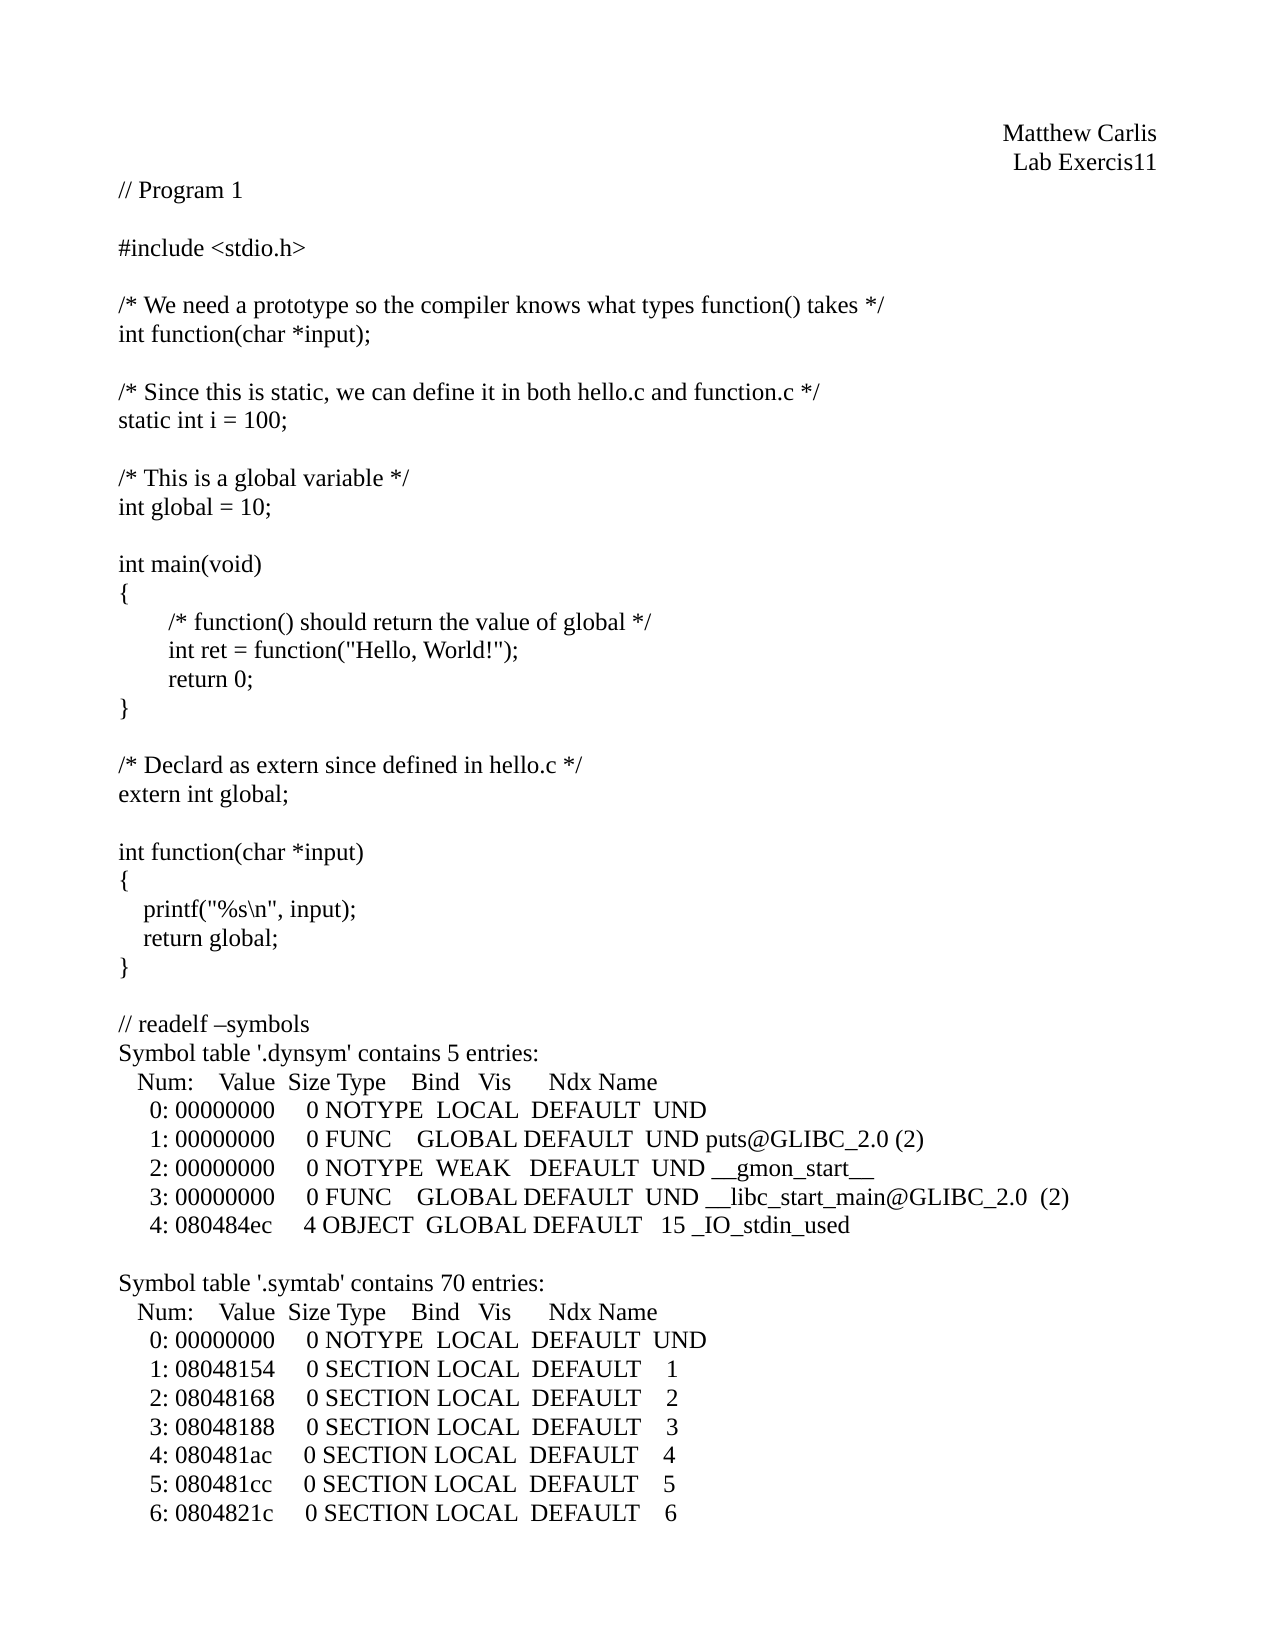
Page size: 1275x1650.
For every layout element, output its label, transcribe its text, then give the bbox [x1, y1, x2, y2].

text /* This is a global variable */ [118, 463, 1157, 492]
text { [118, 866, 1157, 894]
text 1: 00000000 0 FUNC GLOBAL DEFAULT UND puts@GLIBC_2.0 (2) [118, 1124, 1157, 1153]
text printf("%s\n", input); [118, 894, 1157, 923]
text 2: 08048168 0 SECTION LOCAL DEFAULT 2 [118, 1383, 1157, 1412]
text return global; [118, 923, 1157, 952]
text } [118, 693, 1157, 722]
text extern int global; [118, 779, 1157, 808]
text Lab Exercis11 [118, 147, 1157, 176]
text Num: Value Size Type Bind Vis Ndx Name [118, 1067, 1157, 1096]
text 3: 00000000 0 FUNC GLOBAL DEFAULT UND __libc_start_main@GLIBC_2.0 (2) [118, 1182, 1157, 1211]
text 0: 00000000 0 NOTYPE LOCAL DEFAULT UND [118, 1096, 1157, 1124]
text Matthew Carlis [118, 118, 1157, 147]
text // Program 1 [118, 176, 1157, 204]
text { [118, 578, 1157, 607]
text int global = 10; [118, 492, 1157, 521]
text Num: Value Size Type Bind Vis Ndx Name [118, 1297, 1157, 1326]
text /* function() should return the value of global */ [118, 607, 1157, 636]
text return 0; [118, 664, 1157, 693]
text 6: 0804821c 0 SECTION LOCAL DEFAULT 6 [118, 1498, 1157, 1527]
text int function(char *input) [118, 837, 1157, 866]
text /* Declard as extern since defined in hello.c */ [118, 751, 1157, 779]
text Symbol table '.dynsym' contains 5 entries: [118, 1038, 1157, 1067]
text 5: 080481cc 0 SECTION LOCAL DEFAULT 5 [118, 1469, 1157, 1498]
text 2: 00000000 0 NOTYPE WEAK DEFAULT UND __gmon_start__ [118, 1153, 1157, 1182]
text /* We need a prototype so the compiler knows what types function() takes */ [118, 291, 1157, 319]
text 3: 08048188 0 SECTION LOCAL DEFAULT 3 [118, 1412, 1157, 1441]
text int ret = function("Hello, World!"); [118, 636, 1157, 664]
text int main(void) [118, 549, 1157, 578]
text /* Since this is static, we can define it in both hello.c and function.c */ [118, 377, 1157, 406]
text 4: 080484ec 4 OBJECT GLOBAL DEFAULT 15 _IO_stdin_used [118, 1211, 1157, 1239]
text 1: 08048154 0 SECTION LOCAL DEFAULT 1 [118, 1354, 1157, 1383]
text 4: 080481ac 0 SECTION LOCAL DEFAULT 4 [118, 1441, 1157, 1469]
text // readelf –symbols [118, 1009, 1157, 1038]
text 0: 00000000 0 NOTYPE LOCAL DEFAULT UND [118, 1326, 1157, 1354]
text static int i = 100; [118, 406, 1157, 434]
text Symbol table '.symtab' contains 70 entries: [118, 1268, 1157, 1297]
text int function(char *input); [118, 319, 1157, 348]
text #include <stdio.h> [118, 233, 1157, 262]
text } [118, 952, 1157, 981]
